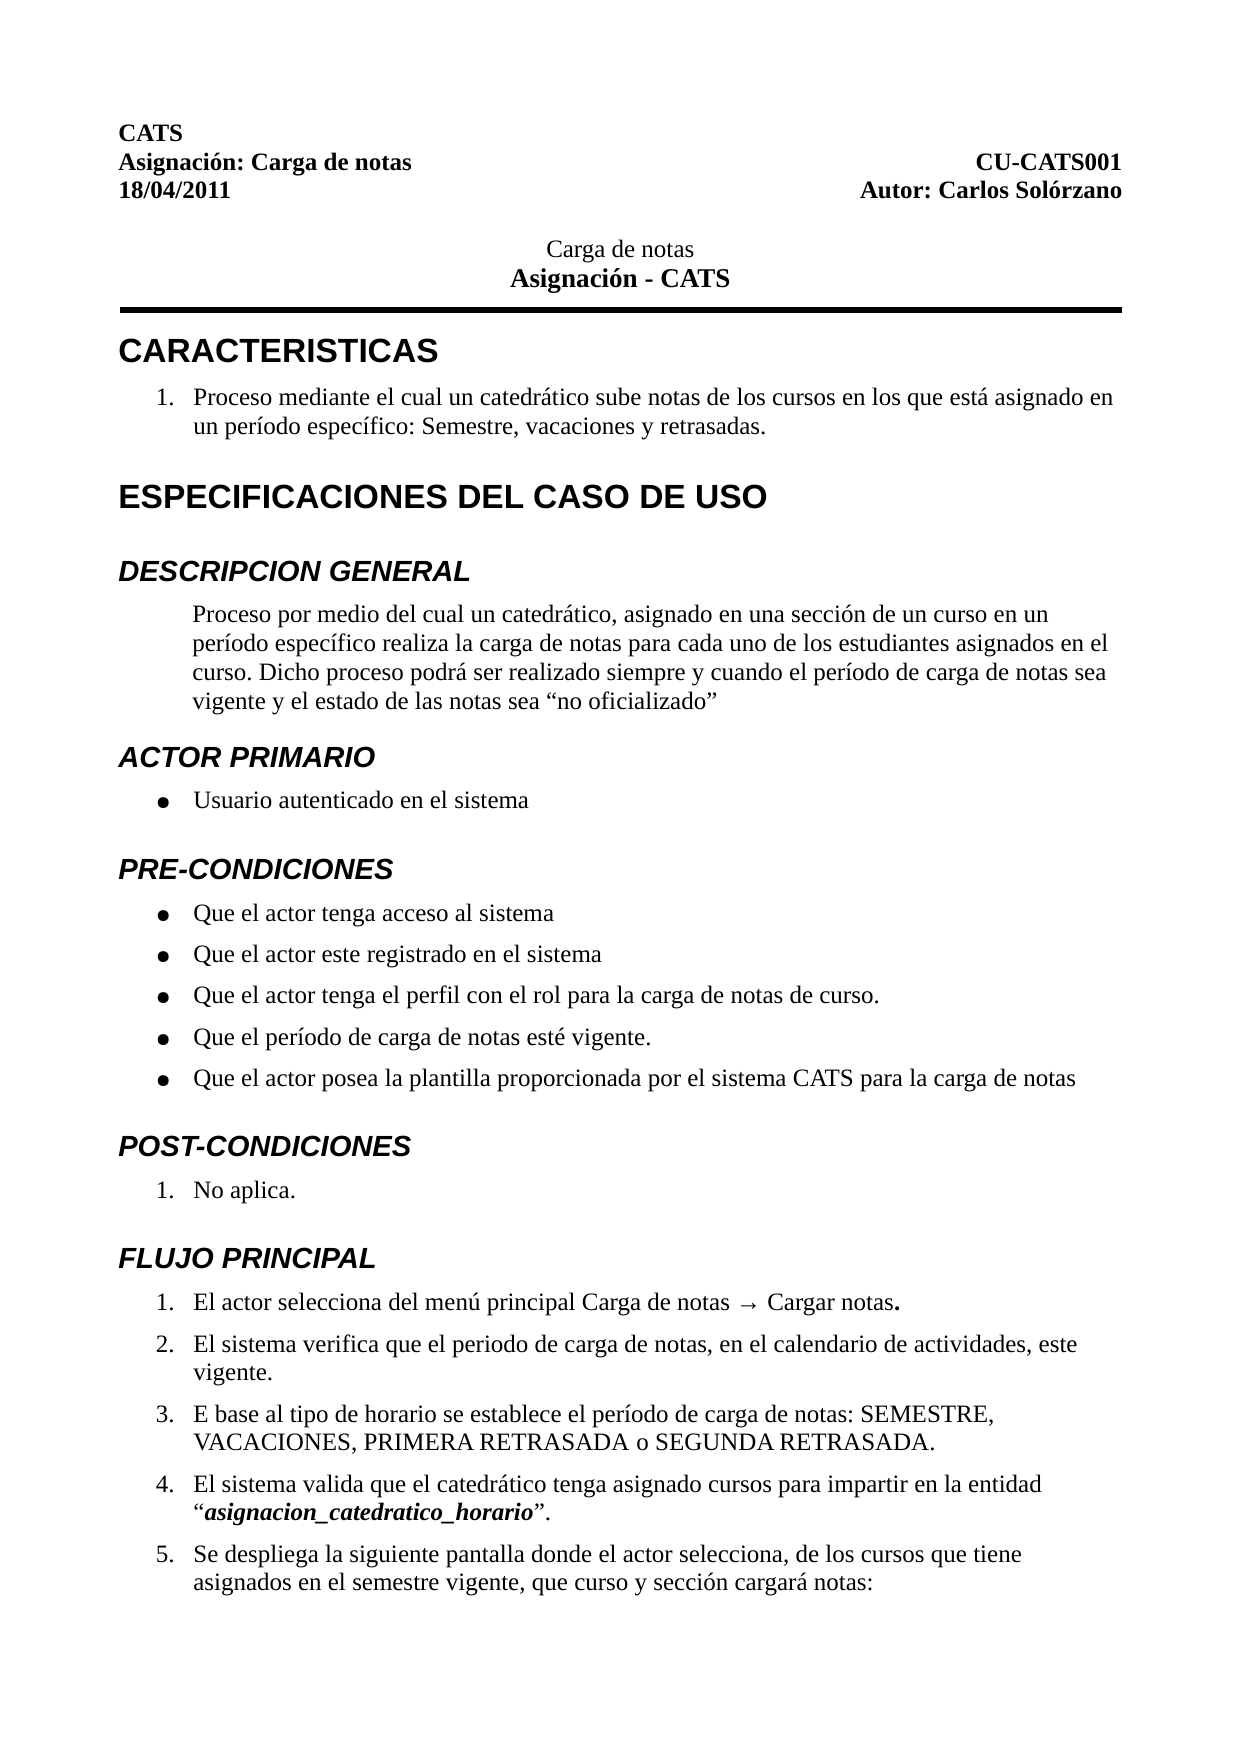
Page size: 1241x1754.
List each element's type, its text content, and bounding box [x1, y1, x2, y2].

text Carga de notas [118, 234, 1122, 263]
text Asignación - CATS [118, 263, 1122, 294]
list Proceso mediante el cual un catedrático sube notas de los cursos en los que está asignado en un período específico: Semestre, vacaciones y retrasadas. [156, 382, 1122, 440]
subtitle POST-CONDICIONES [118, 1129, 1122, 1163]
text Proceso por medio del cual un catedrático, asignado en una sección de un curso en un período específico realiza la carga de notas para cada uno de los estudiantes asignados en el curso. Dicho proceso podrá ser realizado siempre y cuando el período de carga de notas sea vigente y el estado de las notas sea “no oficializado” [118, 599, 1122, 714]
subtitle PRE-CONDICIONES [118, 852, 1122, 885]
list El sistema valida que el catedrático tenga asignado cursos para impartir en la entidad “asignacion_catedratico_horario”. [156, 1469, 1122, 1526]
list El actor selecciona del menú principal Carga de notas → Cargar notas. [156, 1287, 1122, 1316]
list Se despliega la siguiente pantalla donde el actor selecciona, de los cursos que tiene asignados en el semestre vigente, que curso y sección cargará notas: [156, 1539, 1122, 1596]
list Que el actor posea la plantilla proporcionada por el sistema CATS para la carga de notas [156, 1063, 1122, 1092]
subtitle CARACTERISTICAS [118, 331, 1122, 370]
subtitle ESPECIFICACIONES DEL CASO DE USO [118, 477, 1122, 516]
subtitle DESCRIPCION GENERAL [118, 553, 1122, 587]
list No aplica. [156, 1175, 1122, 1204]
list El sistema verifica que el periodo de carga de notas, en el calendario de actividades, este vigente. [156, 1329, 1122, 1386]
subtitle FLUJO PRINCIPAL [118, 1241, 1122, 1275]
list Que el actor tenga acceso al sistema [156, 898, 1122, 927]
list E base al tipo de horario se establece el período de carga de notas: SEMESTRE, VACACIONES, PRIMERA RETRASADA o SEGUNDA RETRASADA. [156, 1399, 1122, 1456]
list Que el actor este registrado en el sistema [156, 939, 1122, 968]
list Usuario autenticado en el sistema [156, 786, 1122, 814]
list Que el actor tenga el perfil con el rol para la carga de notas de curso. [156, 980, 1122, 1009]
list Que el período de carga de notas esté vigente. [156, 1022, 1122, 1050]
subtitle ACTOR PRIMARIO [118, 739, 1122, 773]
